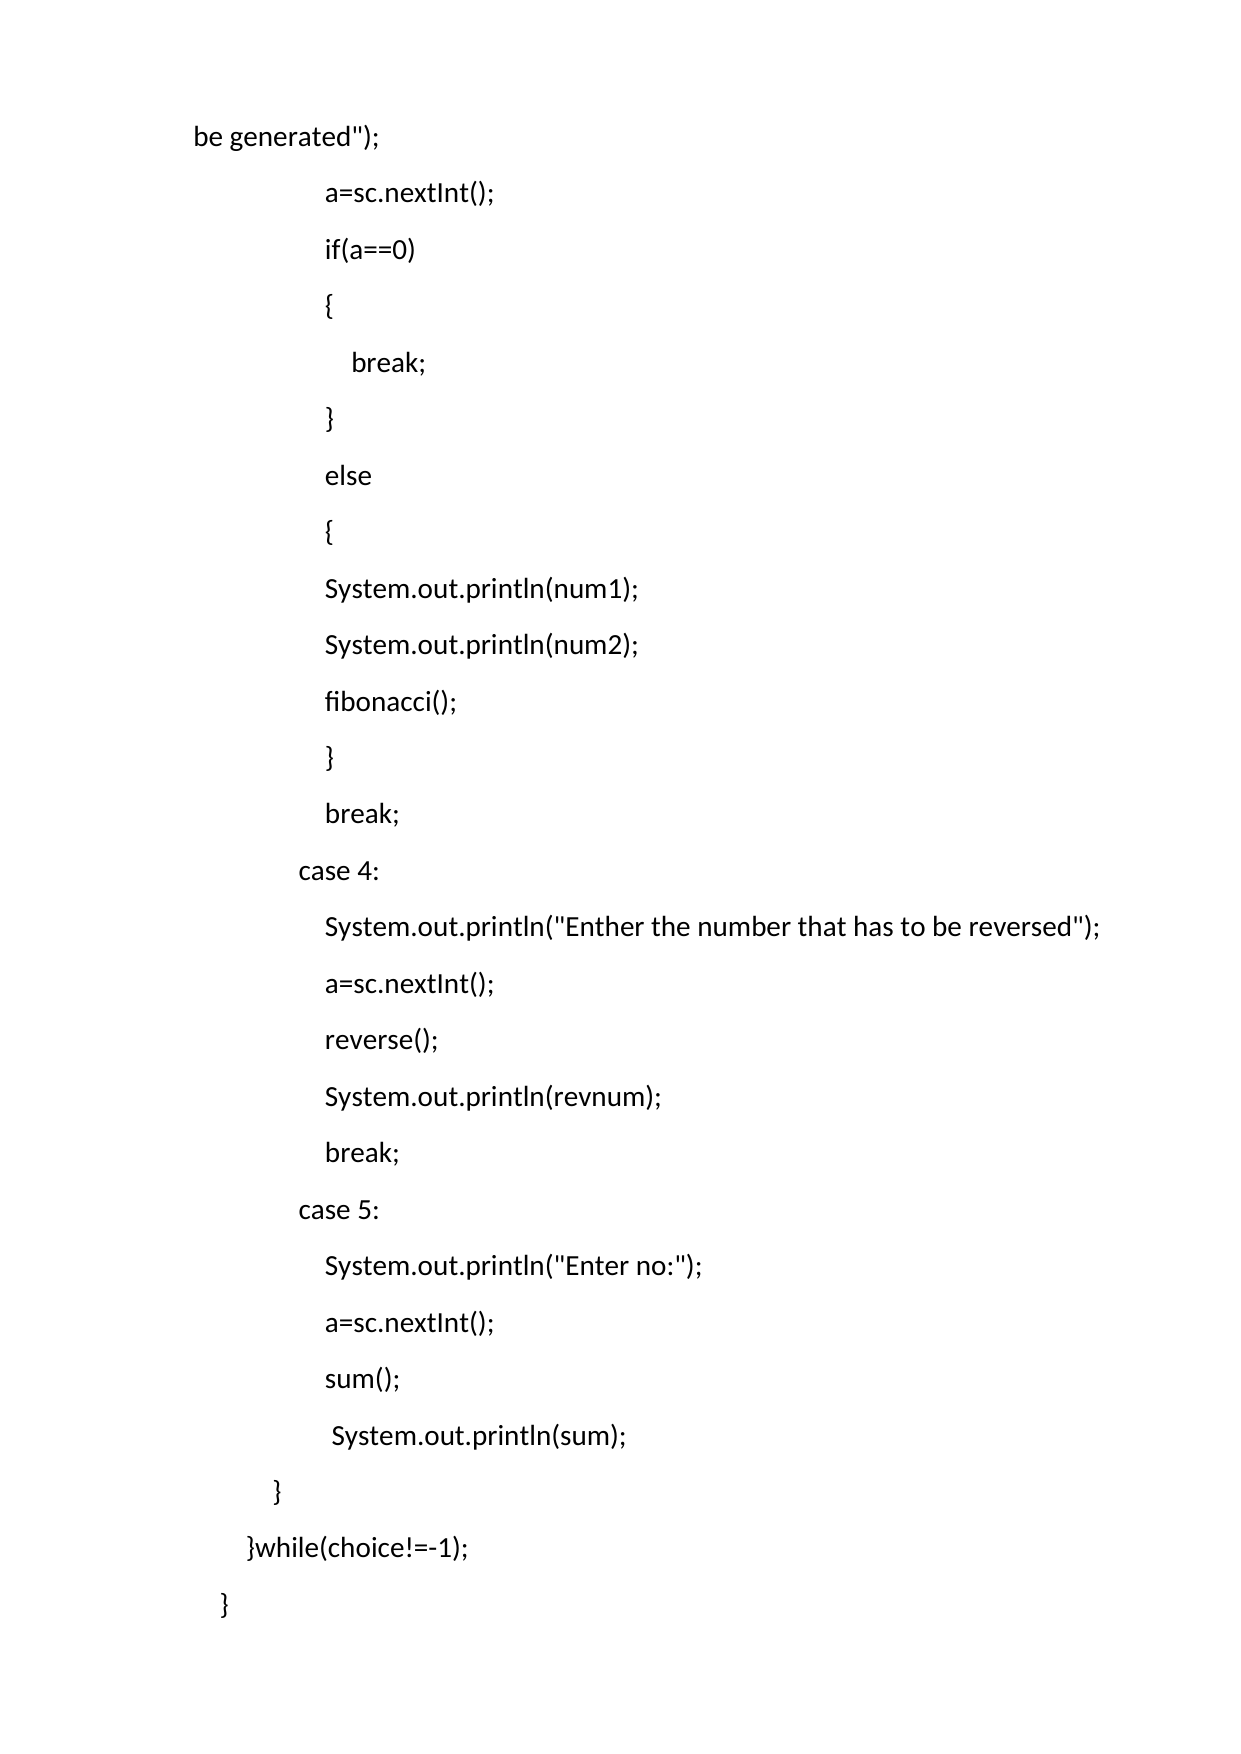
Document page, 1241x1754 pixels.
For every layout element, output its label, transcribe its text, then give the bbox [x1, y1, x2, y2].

text System.out.println("Enter no:"); [193, 1247, 1122, 1283]
text fibonacci(); [193, 683, 1122, 718]
text { [193, 287, 1122, 323]
text else [193, 457, 1122, 492]
text case 4: [193, 852, 1122, 888]
text System.out.println(revnum); [193, 1078, 1122, 1113]
text System.out.println("Enther the number that has to be reversed"); [193, 908, 1122, 944]
text } [193, 1473, 1122, 1509]
text } [193, 739, 1122, 775]
text } [193, 1586, 1122, 1622]
text be generated"); [193, 118, 1122, 154]
text reverse(); [193, 1021, 1122, 1057]
text case 5: [193, 1191, 1122, 1226]
text System.out.println(sum); [193, 1417, 1122, 1452]
text System.out.println(num1); [193, 570, 1122, 605]
text }while(choice!=-1); [193, 1529, 1122, 1565]
text a=sc.nextInt(); [193, 965, 1122, 1001]
text if(a==0) [193, 231, 1122, 267]
text System.out.println(num2); [193, 626, 1122, 662]
text break; [193, 344, 1122, 379]
text sum(); [193, 1360, 1122, 1396]
text a=sc.nextInt(); [193, 174, 1122, 210]
text { [193, 513, 1122, 549]
text a=sc.nextInt(); [193, 1304, 1122, 1339]
text break; [193, 796, 1122, 831]
text } [193, 400, 1122, 436]
text break; [193, 1134, 1122, 1170]
